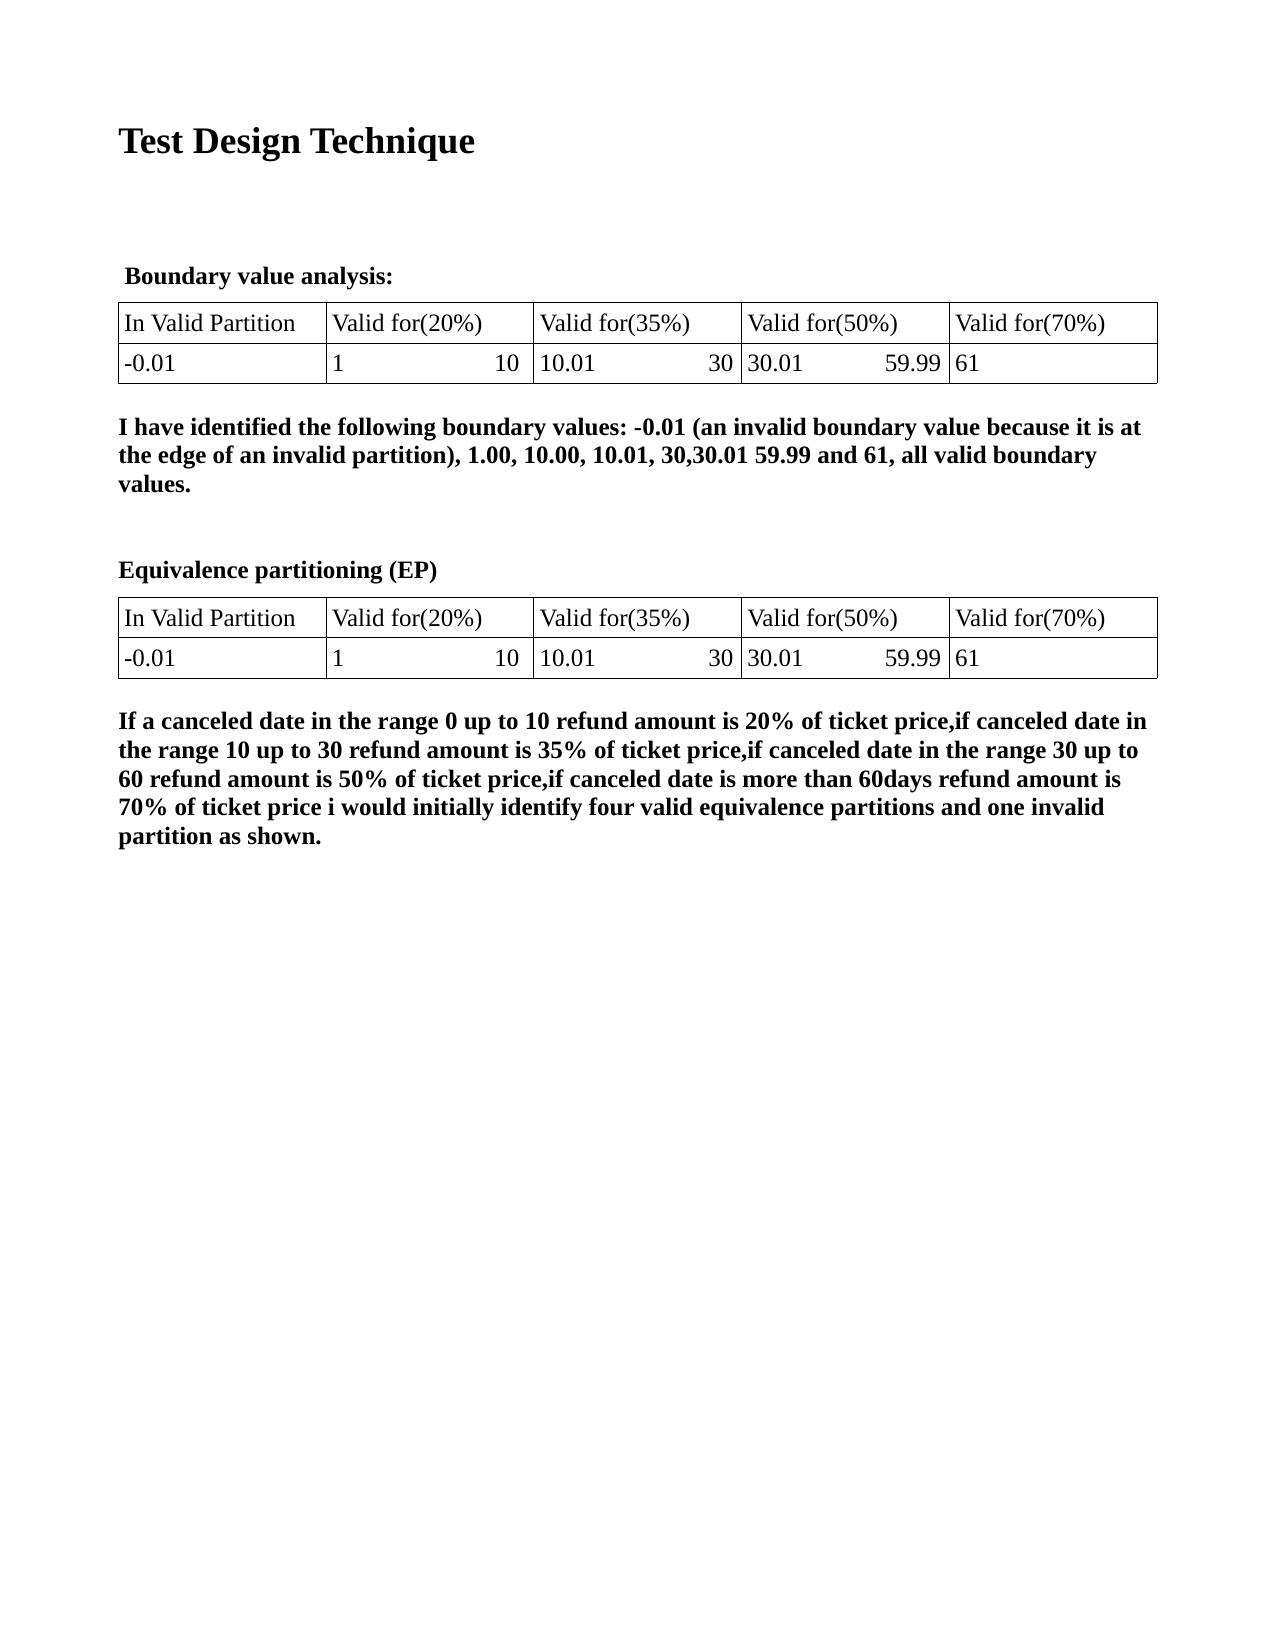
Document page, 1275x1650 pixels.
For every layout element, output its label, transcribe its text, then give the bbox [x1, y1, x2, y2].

text Equivalence partitioning (EP) [118, 556, 1157, 584]
table_header Valid for(70%) [950, 598, 1157, 637]
table_cell -0.01 [119, 638, 326, 677]
table_header Valid for(20%) [327, 598, 533, 637]
table_cell -0.01 [119, 344, 326, 383]
table_header In Valid Partition [119, 598, 326, 637]
table_header In Valid Partition [119, 303, 326, 343]
table_cell 1 10 [327, 638, 533, 677]
table_header Valid for(35%) [534, 598, 741, 637]
table_header Valid for(35%) [534, 303, 741, 343]
table_cell 30.01 59.99 [742, 344, 949, 383]
text Test Design Technique [118, 118, 1157, 161]
table_cell 61 [950, 344, 1157, 383]
text If a canceled date in the range 0 up to 10 refund amount is 20% of ticket price,if canceled date in the range 10 up to 30 refund amount is 35% of ticket price,if canceled date in the range 30 up to 60 refund amount is 50% of ticket price,if canceled date is more than 60days refund amount is 70% of ticket price i would initially identify four valid equivalence partitions and one invalid partition as shown. [118, 706, 1157, 850]
table_cell 10.01 30 [534, 638, 741, 677]
table_header Valid for(70%) [950, 303, 1157, 343]
table_header Valid for(50%) [742, 303, 949, 343]
table_header Valid for(50%) [742, 598, 949, 637]
text I have identified the following boundary values: -0.01 (an invalid boundary value because it is at the edge of an invalid partition), 1.00, 10.00, 10.01, 30,30.01 59.99 and 61, all valid boundary values. [118, 412, 1157, 498]
table_cell 1 10 [327, 344, 533, 383]
table_cell 61 [950, 638, 1157, 677]
table_cell 30.01 59.99 [742, 638, 949, 677]
text Boundary value analysis: [118, 261, 1157, 290]
table_cell 10.01 30 [534, 344, 741, 383]
table_header Valid for(20%) [327, 303, 533, 343]
